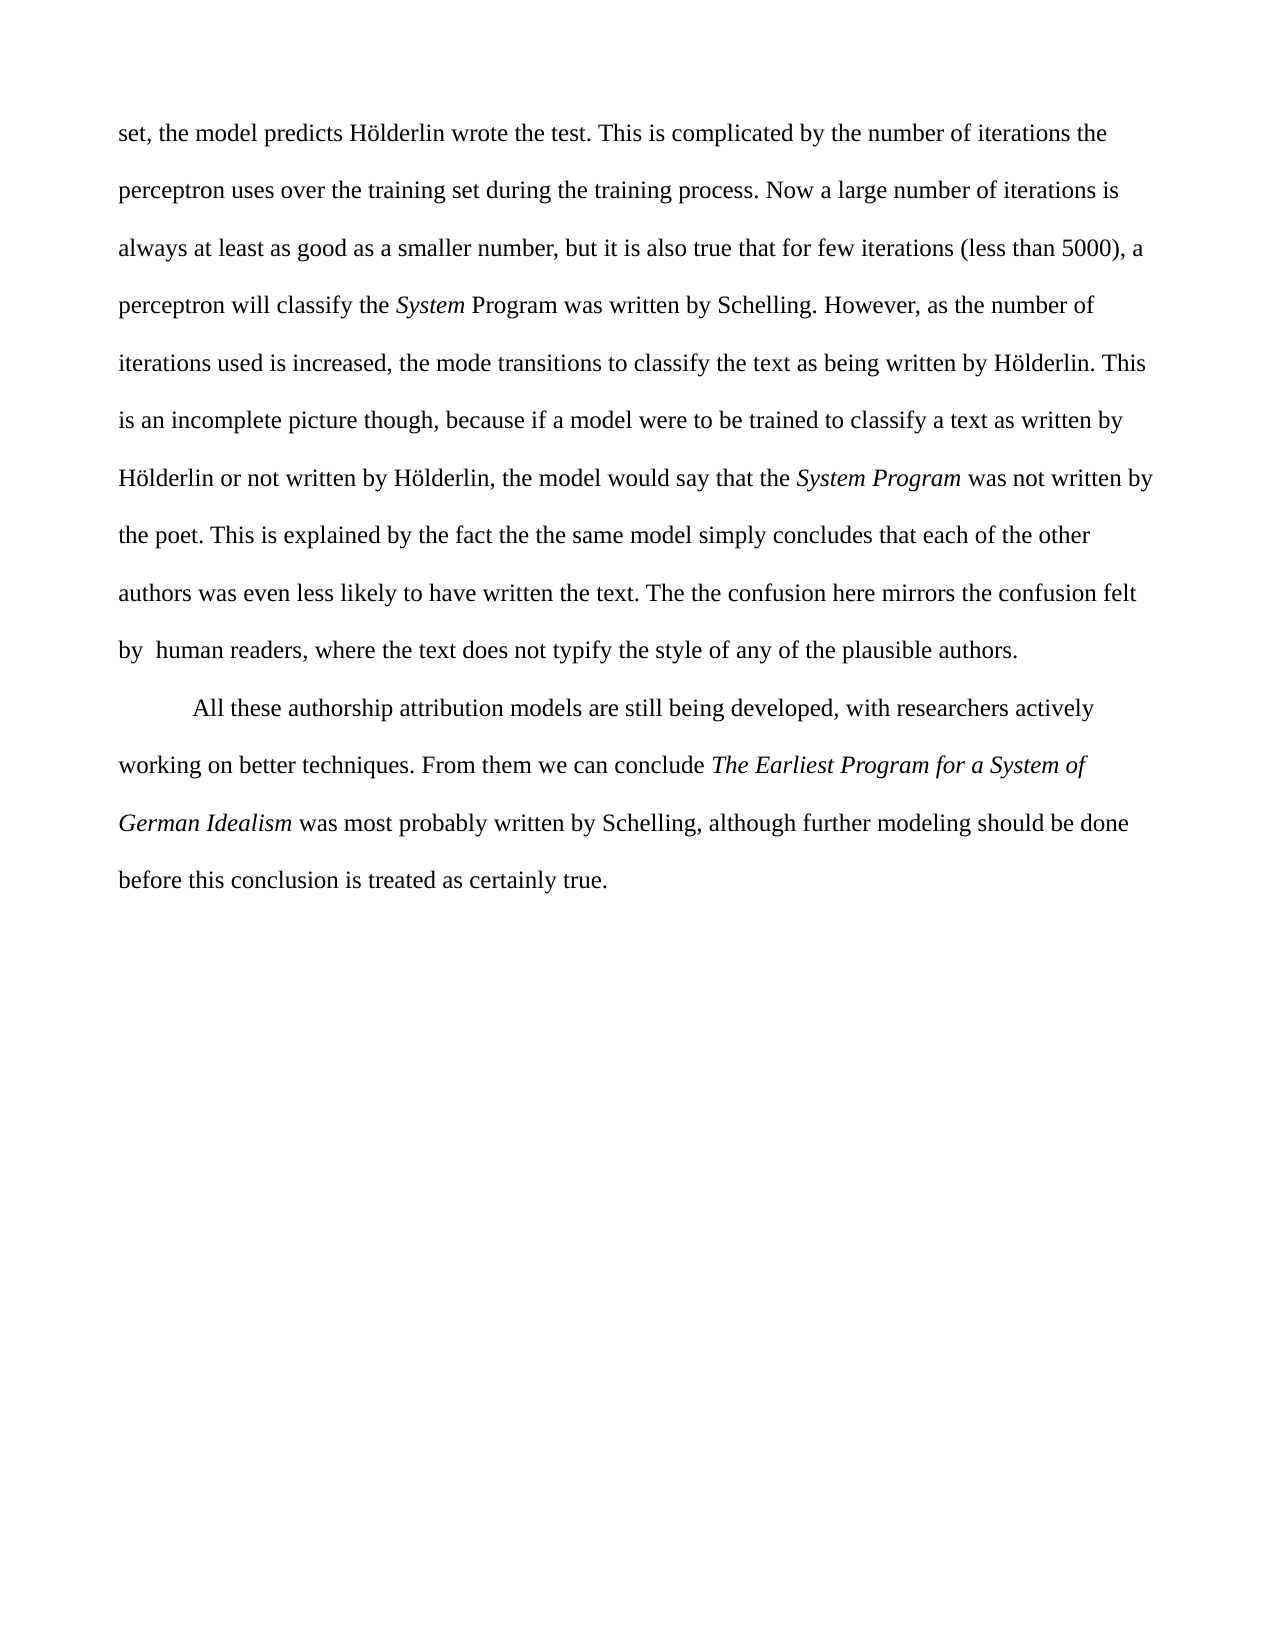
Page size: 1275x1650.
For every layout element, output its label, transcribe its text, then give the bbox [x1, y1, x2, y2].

text set, the model predicts Hölderlin wrote the test. This is complicated by the number of iterations the perceptron uses over the training set during the training process. Now a large number of iterations is always at least as good as a smaller number, but it is also true that for few iterations (less than 5000), a perceptron will classify the System Program was written by Schelling. However, as the number of iterations used is increased, the mode transitions to classify the text as being written by Hölderlin. This is an incomplete picture though, because if a model were to be trained to classify a text as written by Hölderlin or not written by Hölderlin, the model would say that the System Program was not written by the poet. This is explained by the fact the the same model simply concludes that each of the other authors was even less likely to have written the text. The the confusion here mirrors the confusion felt by human readers, where the text does not typify the style of any of the plausible authors. [118, 118, 1157, 664]
text All these authorship attribution models are still being developed, with researchers actively working on better techniques. From them we can conclude The Earliest Program for a System of German Idealism was most probably written by Schelling, although further modeling should be done before this conclusion is treated as certainly true. [118, 693, 1157, 894]
